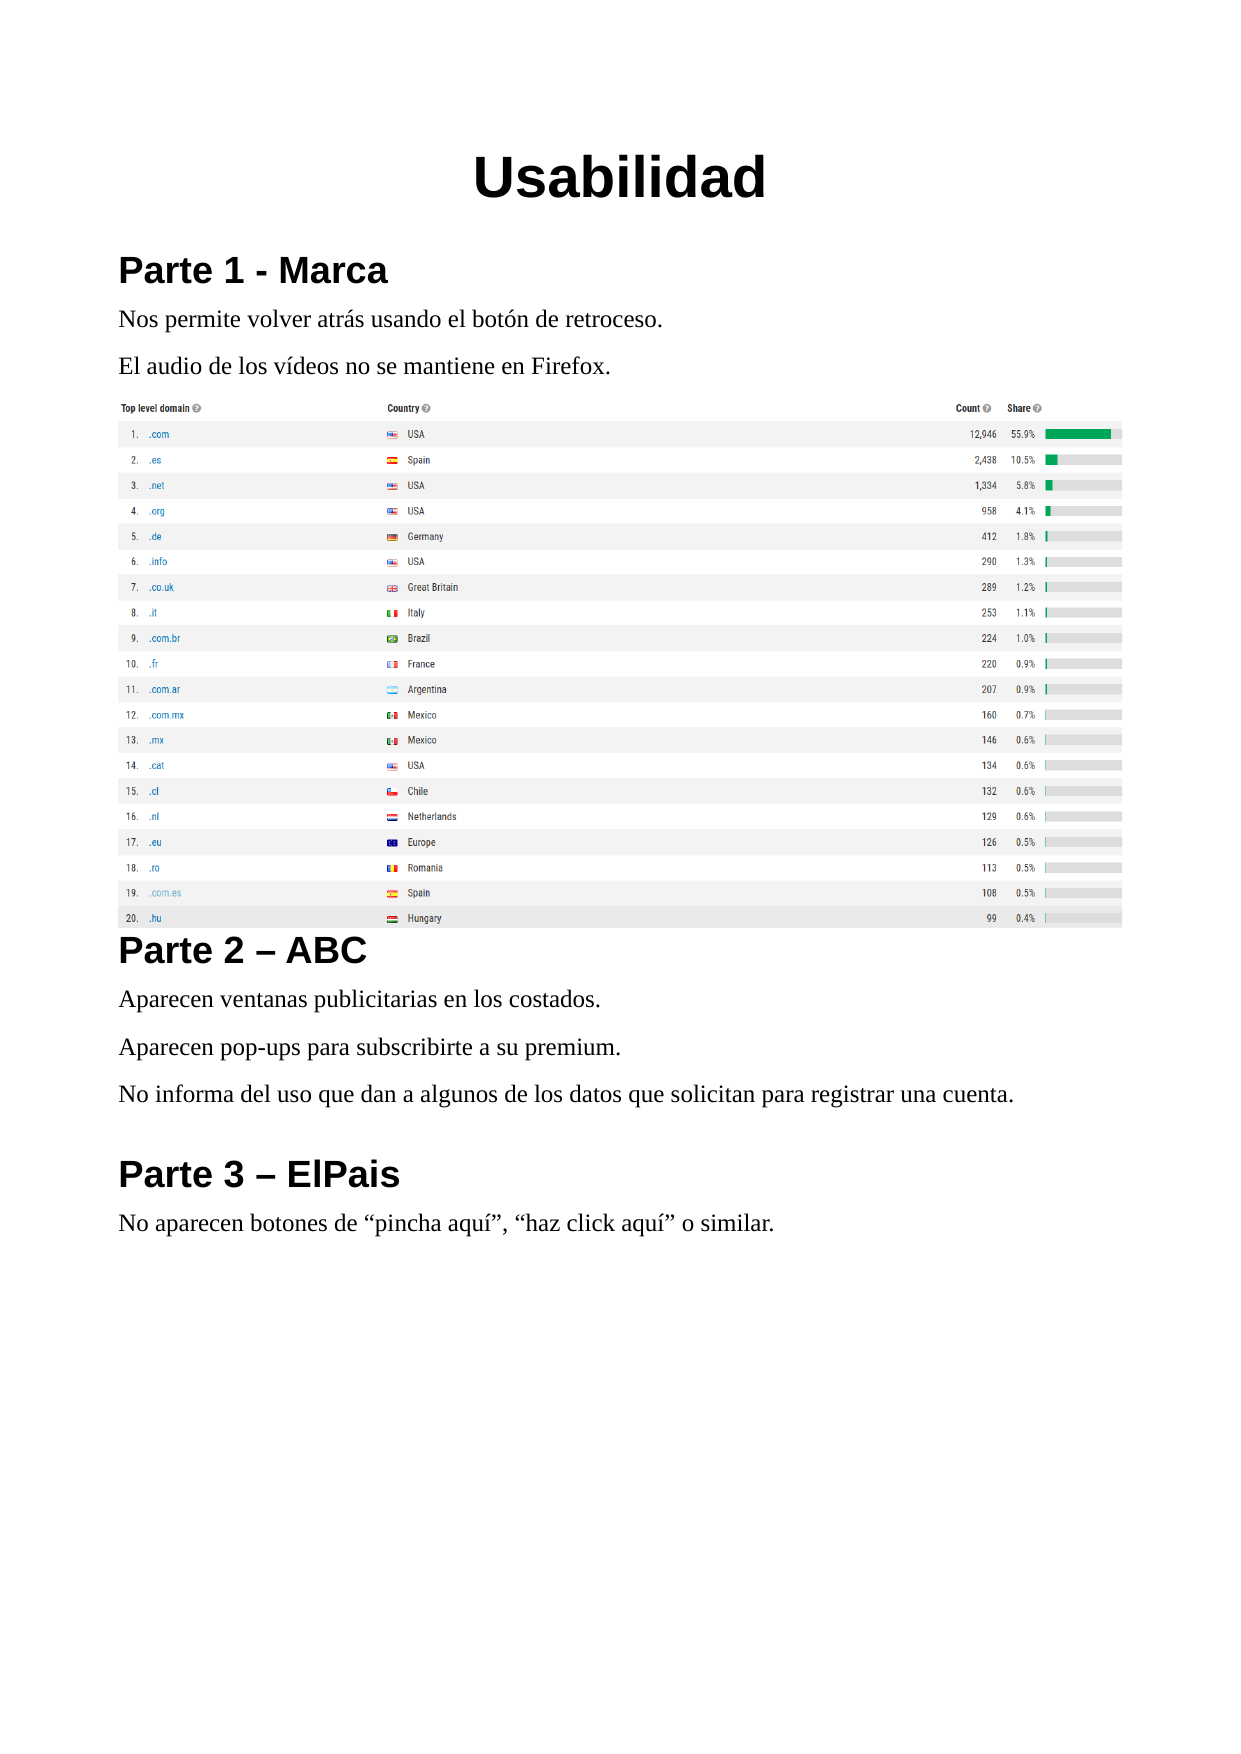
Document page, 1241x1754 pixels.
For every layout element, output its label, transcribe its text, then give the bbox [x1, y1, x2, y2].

text Aparecen ventanas publicitarias en los costados. [118, 984, 1122, 1013]
subtitle Parte 1 - Marca [118, 248, 1122, 291]
text Nos permite volver atrás usando el botón de retroceso. [118, 304, 1122, 333]
text No aparecen botones de “pincha aquí”, “haz click aquí” o similar. [118, 1208, 1122, 1237]
subtitle Parte 2 – ABC [118, 928, 1122, 971]
text No informa del uso que dan a algunos de los datos que solicitan para registrar una cuenta. [118, 1079, 1122, 1108]
picture [118, 399, 1123, 928]
text Aparecen pop-ups para subscribirte a su premium. [118, 1032, 1122, 1060]
text El audio de los vídeos no se mantiene en Firefox. [118, 351, 1122, 380]
subtitle Parte 3 – ElPais [118, 1152, 1122, 1195]
title Usabilidad [118, 143, 1122, 210]
